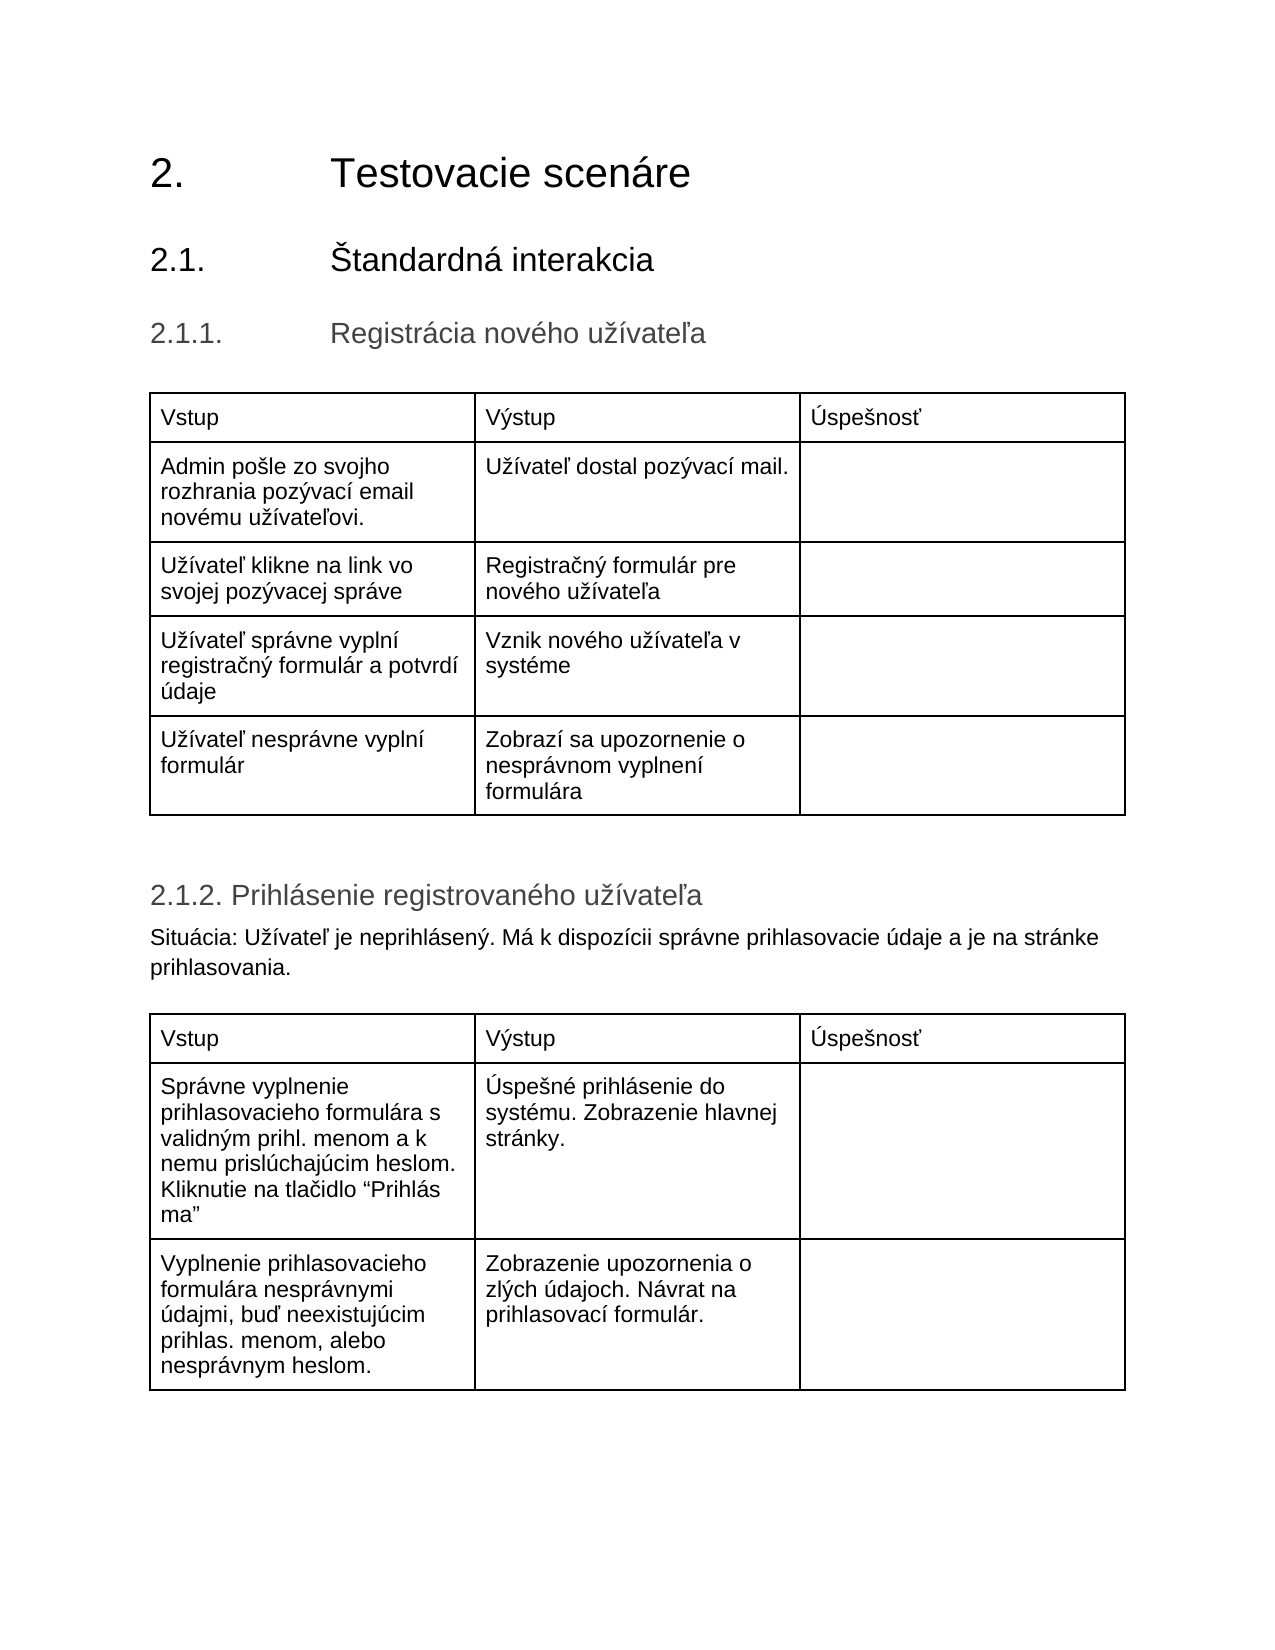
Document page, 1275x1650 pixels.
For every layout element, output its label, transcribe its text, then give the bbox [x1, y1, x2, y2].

table_cell Správne vyplnenie prihlasovacieho formulára s validným prihl. menom a k nemu prislúchajúcim heslom. Kliknutie na tlačidlo “Prihlás ma” [151, 1064, 474, 1238]
table_cell Zobrazenie upozornenia o zlých údajoch. Návrat na prihlasovací formulár. [476, 1240, 799, 1389]
table_header Úspešnosť [801, 1015, 1124, 1062]
table_cell Užívateľ dostal pozývací mail. [476, 443, 799, 541]
table_cell Registračný formulár pre nového užívateľa [476, 543, 799, 615]
subtitle 2. Testovacie scenáre [150, 150, 1125, 197]
table_cell Užívateľ klikne na link vo svojej pozývacej správe [151, 543, 474, 615]
table_header Vstup [151, 1015, 474, 1062]
table_cell Užívateľ nesprávne vyplní formulár [151, 717, 474, 814]
table_header Vstup [151, 394, 474, 441]
table_cell Úspešné prihlásenie do systému. Zobrazenie hlavnej stránky. [476, 1064, 799, 1238]
table_cell [801, 717, 1124, 814]
table_header Výstup [476, 1015, 799, 1062]
subtitle 2.1.2. Prihlásenie registrovaného užívateľa [150, 879, 1125, 912]
subtitle 2.1.1. Registrácia nového užívateľa [150, 317, 1125, 350]
table_cell [801, 1240, 1124, 1389]
table_cell [801, 443, 1124, 541]
table_cell [801, 543, 1124, 615]
text Situácia: Užívateľ je neprihlásený. Má k dispozícii správne prihlasovacie údaje a je na stránke prihlasovania. [150, 925, 1125, 980]
subtitle 2.1. Štandardná interakcia [150, 241, 1125, 278]
table_cell [801, 1064, 1124, 1238]
table_cell Vznik nového užívateľa v systéme [476, 617, 799, 714]
table_cell Zobrazí sa upozornenie o nesprávnom vyplnení formulára [476, 717, 799, 814]
table_header Výstup [476, 394, 799, 441]
table_cell Admin pošle zo svojho rozhrania pozývací email novému užívateľovi. [151, 443, 474, 541]
table_cell Vyplnenie prihlasovacieho formulára nesprávnymi údajmi, buď neexistujúcim prihlas. menom, alebo nesprávnym heslom. [151, 1240, 474, 1389]
table_header Úspešnosť [801, 394, 1124, 441]
table_cell Užívateľ správne vyplní registračný formulár a potvrdí údaje [151, 617, 474, 714]
table_cell [801, 617, 1124, 714]
